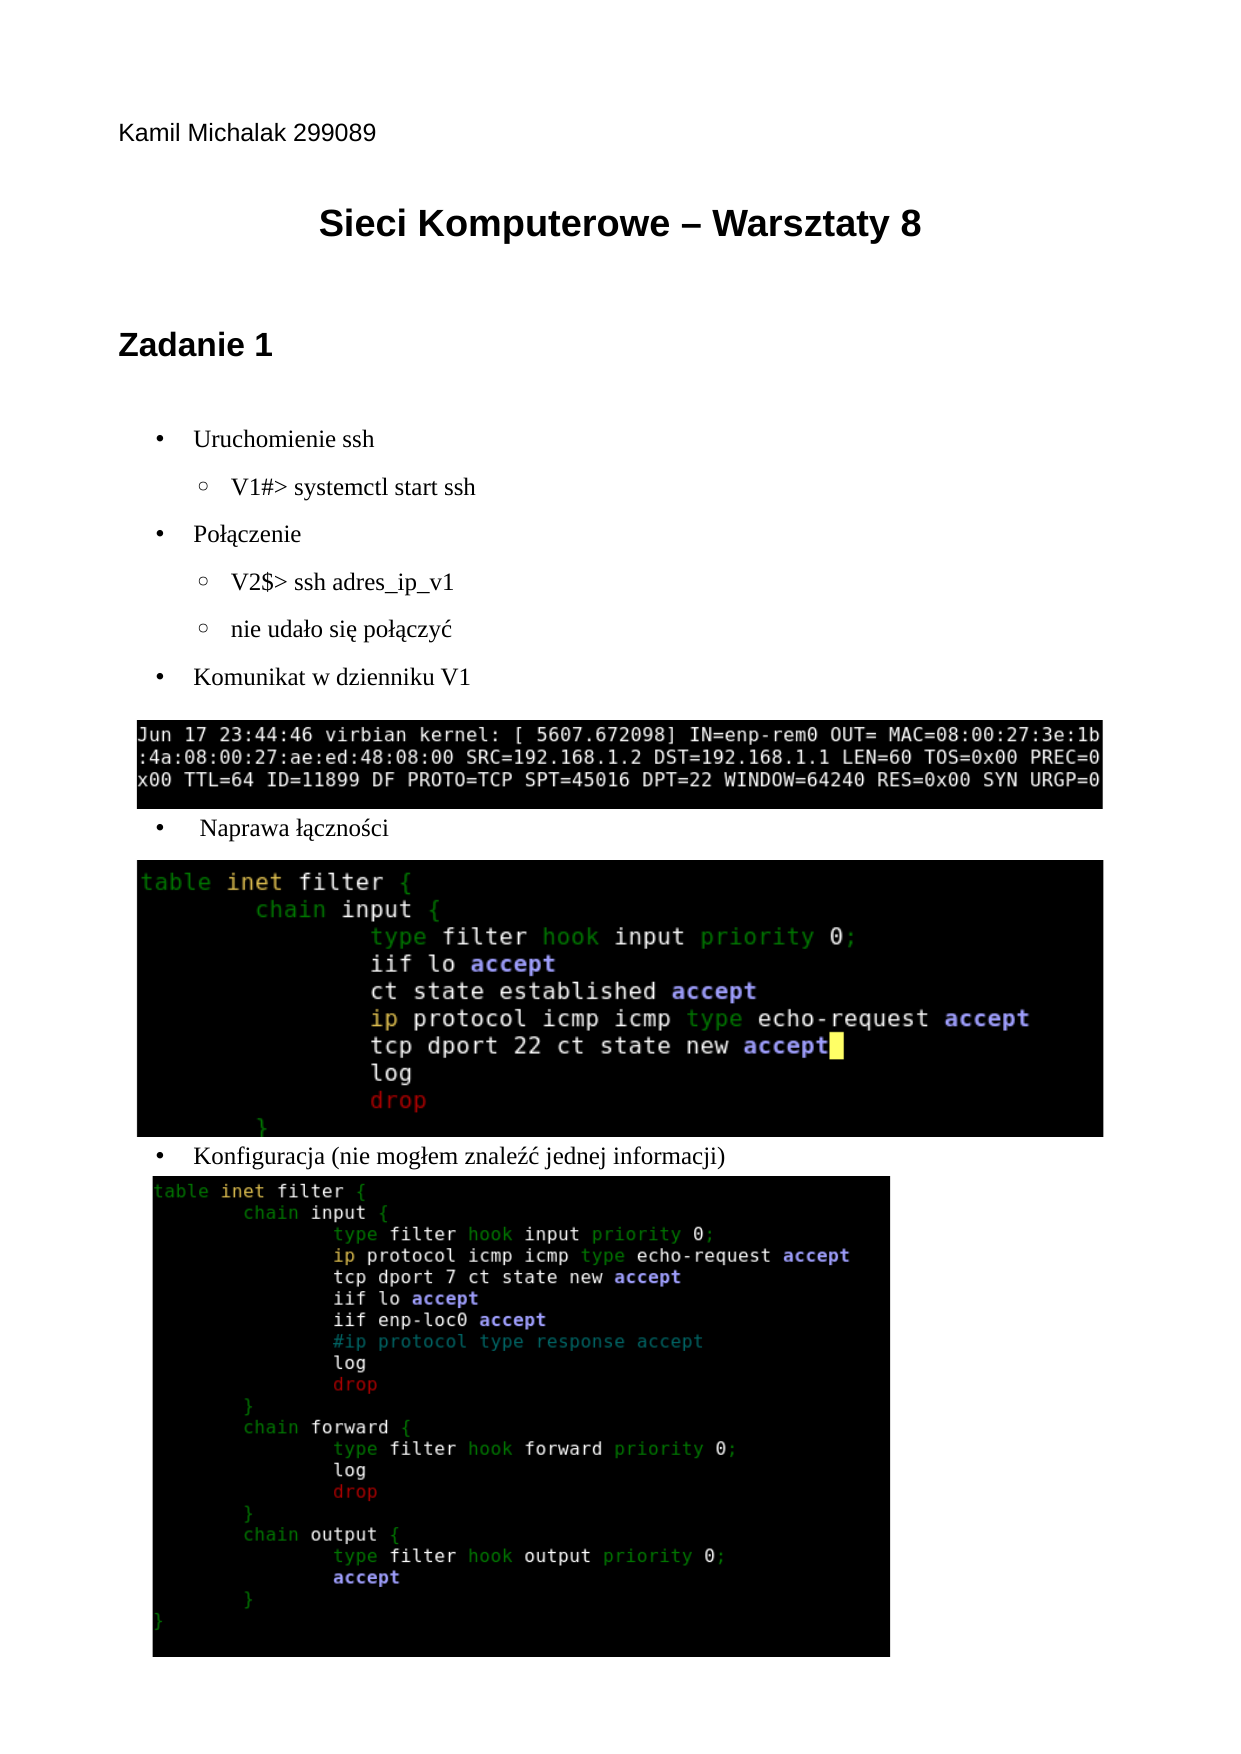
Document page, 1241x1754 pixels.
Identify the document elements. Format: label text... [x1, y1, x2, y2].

list V2$> ssh adres_ip_v1 [193, 567, 1122, 596]
subtitle Sieci Komputerowe – Warsztaty 8 [118, 201, 1122, 244]
list Konfiguracja (nie mogłem znaleźć jednej informacji) [156, 860, 1122, 1170]
list Połączenie [156, 519, 1122, 548]
picture [152, 1176, 890, 1657]
list V1#> systemctl start ssh [193, 472, 1122, 500]
list Uruchomienie ssh [156, 424, 1122, 453]
list Komunikat w dzienniku V1 [156, 662, 1122, 691]
list Naprawa łączności [156, 709, 1122, 841]
subtitle Zadanie 1 [118, 325, 1122, 364]
list nie udało się połączyć [193, 614, 1122, 643]
picture [136, 720, 1104, 809]
picture [136, 860, 1104, 1137]
text Kamil Michalak 299089 [118, 118, 1122, 147]
